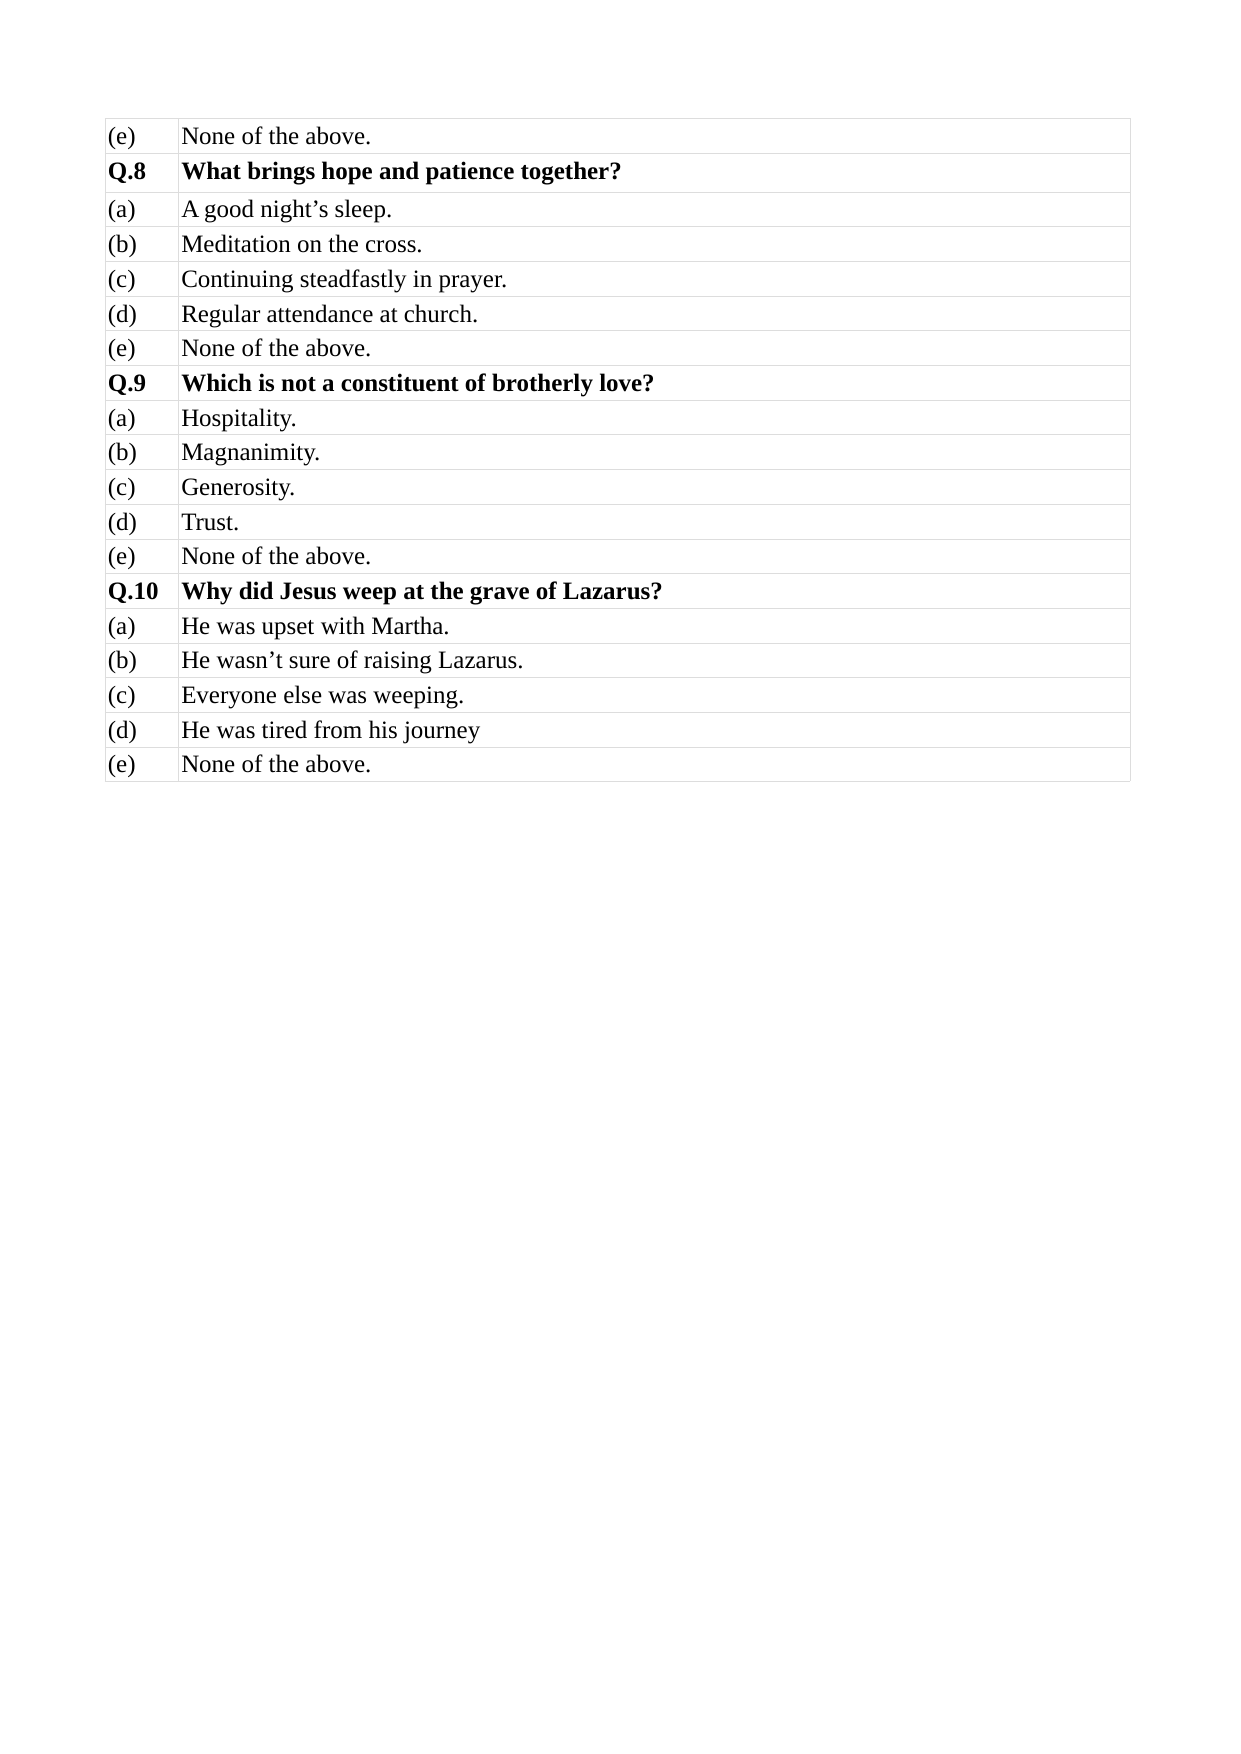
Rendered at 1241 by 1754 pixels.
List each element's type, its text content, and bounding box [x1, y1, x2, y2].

table_cell (e) [106, 331, 178, 365]
table_cell (e) [106, 540, 178, 573]
table_cell (c) [106, 262, 178, 296]
table_cell (d) [106, 713, 178, 747]
table_cell (c) [106, 678, 178, 712]
table_cell A good night’s sleep. [179, 193, 1130, 226]
table_cell Q.8 [106, 154, 178, 192]
table_cell (e) [106, 119, 178, 153]
table_cell None of the above. [179, 119, 1130, 153]
table_cell Which is not a constituent of brotherly love? [179, 366, 1130, 400]
table_cell (b) [106, 644, 178, 677]
table_cell Q.9 [106, 366, 178, 400]
table_cell He was upset with Martha. [179, 609, 1130, 642]
table_cell Hospitality. [179, 401, 1130, 434]
table_cell (a) [106, 193, 178, 226]
table_cell He wasn’t sure of raising Lazarus. [179, 644, 1130, 677]
table_cell Why did Jesus weep at the grave of Lazarus? [179, 574, 1130, 608]
table_cell (a) [106, 401, 178, 434]
table_cell (b) [106, 227, 178, 261]
table_cell Regular attendance at church. [179, 297, 1130, 330]
table_cell Magnanimity. [179, 435, 1130, 469]
table_cell None of the above. [179, 748, 1130, 781]
table_cell (d) [106, 505, 178, 538]
table_cell Meditation on the cross. [179, 227, 1130, 261]
table_cell Q.10 [106, 574, 178, 608]
table_cell He was tired from his journey [179, 713, 1130, 747]
table_cell (c) [106, 470, 178, 504]
table_cell (e) [106, 748, 178, 781]
table_cell Continuing steadfastly in prayer. [179, 262, 1130, 296]
table_cell (b) [106, 435, 178, 469]
table_cell None of the above. [179, 331, 1130, 365]
table_cell Everyone else was weeping. [179, 678, 1130, 712]
table_cell What brings hope and patience together? [179, 154, 1130, 192]
table_cell Generosity. [179, 470, 1130, 504]
table_cell None of the above. [179, 540, 1130, 573]
table_cell (a) [106, 609, 178, 642]
table_cell Trust. [179, 505, 1130, 538]
table_cell (d) [106, 297, 178, 330]
